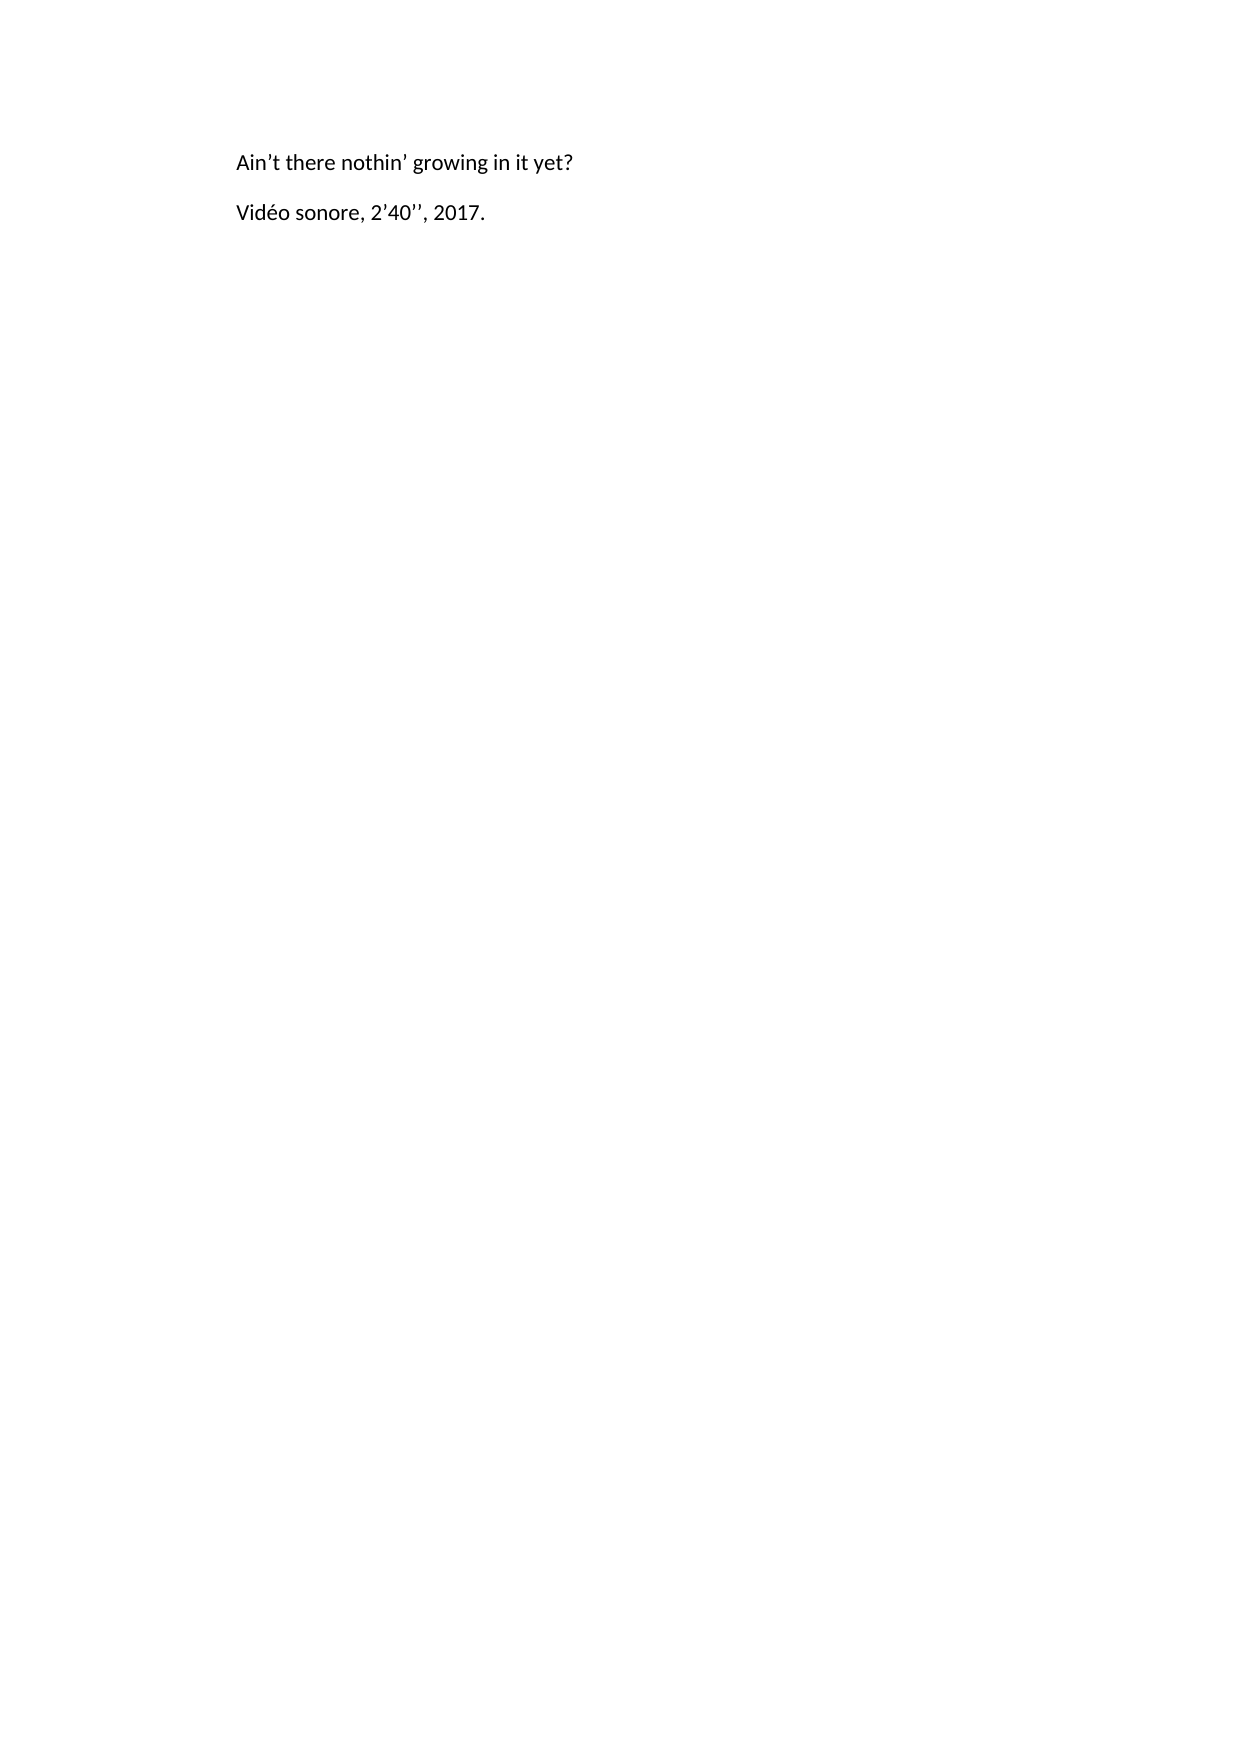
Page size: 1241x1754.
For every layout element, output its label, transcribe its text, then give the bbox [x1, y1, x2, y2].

text Ain’t there nothin’ growing in it yet? [148, 148, 1093, 176]
text Vidéo sonore, 2’40’’, 2017. [148, 198, 1093, 226]
